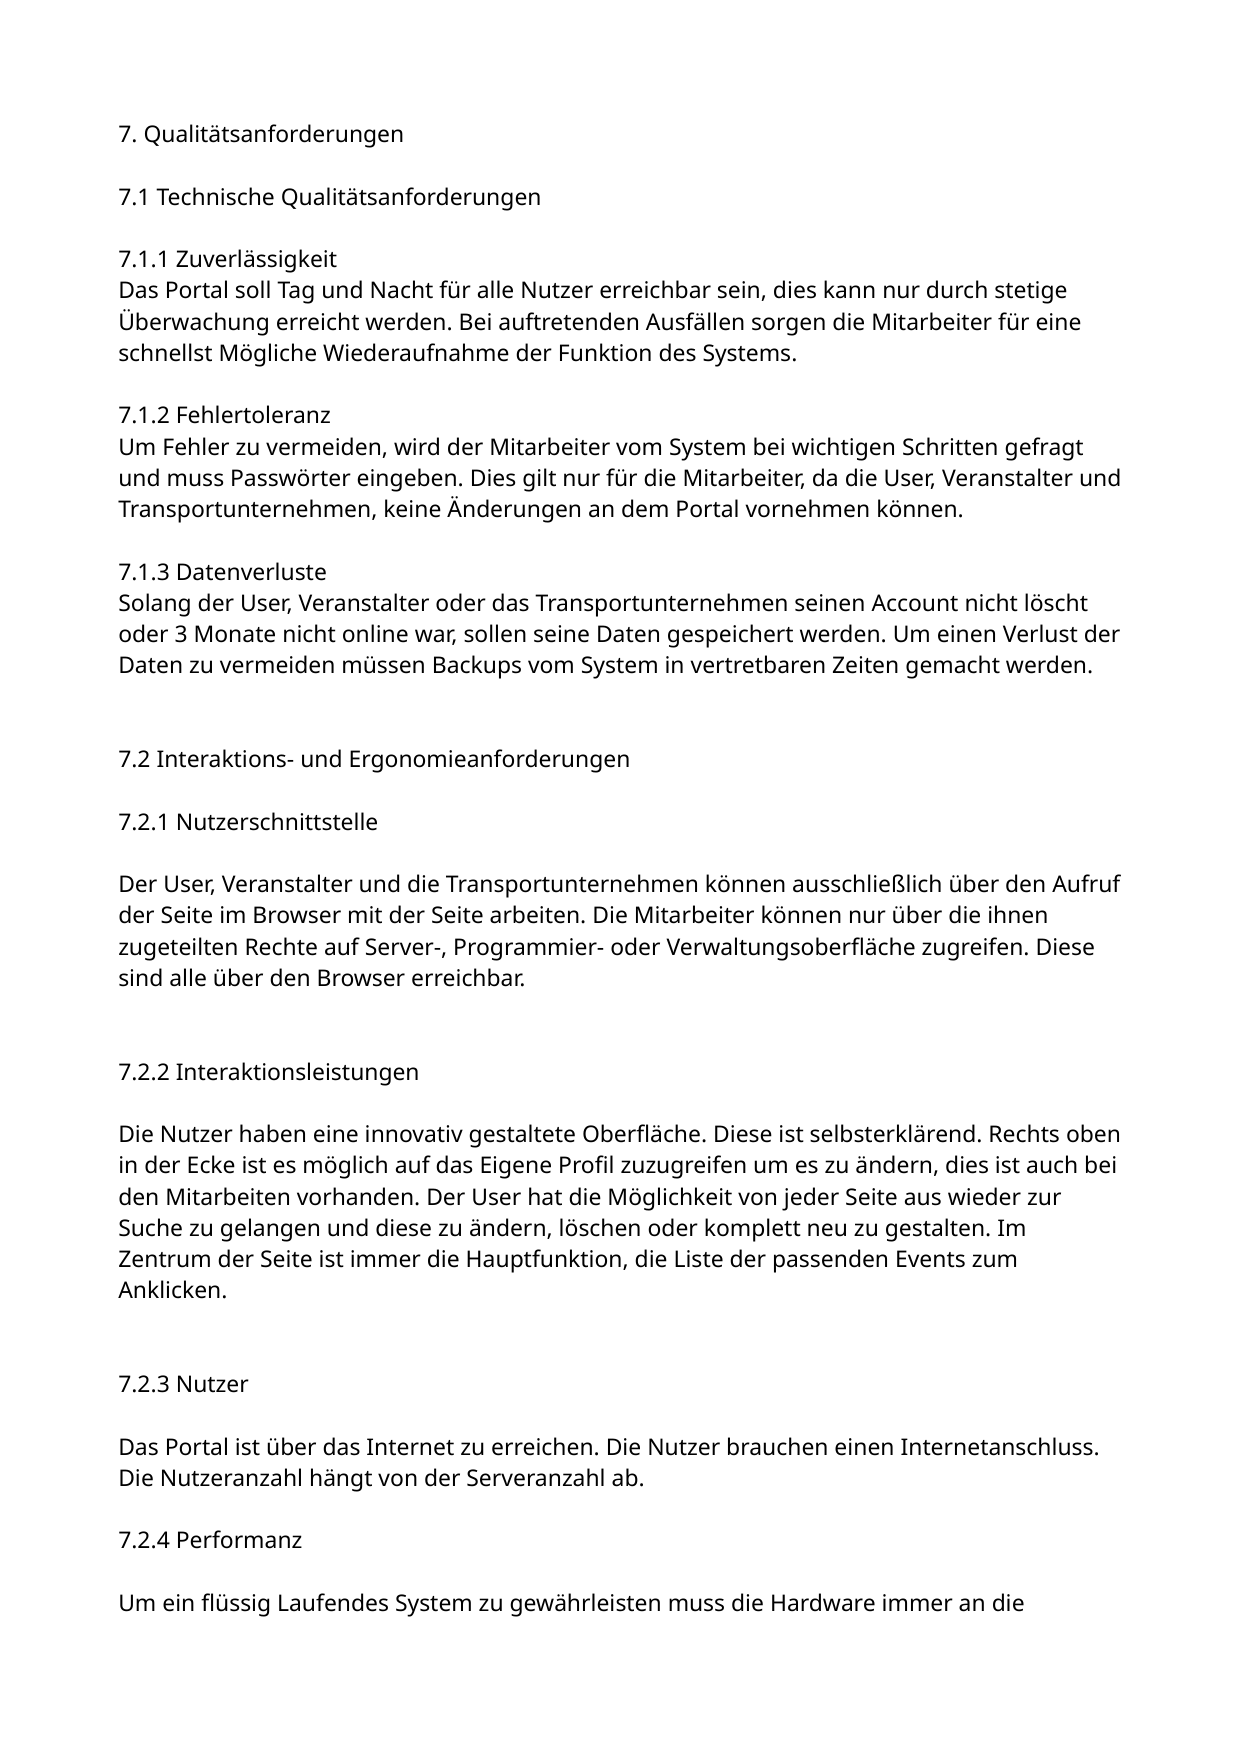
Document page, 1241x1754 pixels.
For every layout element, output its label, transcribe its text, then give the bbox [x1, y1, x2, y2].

text Um Fehler zu vermeiden, wird der Mitarbeiter vom System bei wichtigen Schritten gefragt und muss Passwörter eingeben. Dies gilt nur für die Mitarbeiter, da die User, Veranstalter und Transportunternehmen, keine Änderungen an dem Portal vornehmen können. [118, 431, 1122, 524]
text 7.2.4 Performanz [118, 1524, 1122, 1556]
text 7.2.2 Interaktionsleistungen [118, 1056, 1122, 1087]
text 7.2.1 Nutzerschnittstelle [118, 806, 1122, 837]
text Solang der User, Veranstalter oder das Transportunternehmen seinen Account nicht löscht oder 3 Monate nicht online war, sollen seine Daten gespeichert werden. Um einen Verlust der Daten zu vermeiden müssen Backups vom System in vertretbaren Zeiten gemacht werden. [118, 587, 1122, 681]
text 7.1.1 Zuverlässigkeit [118, 243, 1122, 274]
text Um ein flüssig Laufendes System zu gewährleisten muss die Hardware immer an die [118, 1587, 1122, 1618]
text 7.1.3 Datenverluste [118, 556, 1122, 587]
text 7.2.3 Nutzer [118, 1368, 1122, 1399]
text 7.1.2 Fehlertoleranz [118, 399, 1122, 431]
text 7.1 Technische Qualitätsanforderungen [118, 181, 1122, 212]
text Das Portal ist über das Internet zu erreichen. Die Nutzer brauchen einen Internetanschluss. Die Nutzeranzahl hängt von der Serveranzahl ab. [118, 1431, 1122, 1493]
text Die Nutzer haben eine innovativ gestaltete Oberfläche. Diese ist selbsterklärend. Rechts oben in der Ecke ist es möglich auf das Eigene Profil zuzugreifen um es zu ändern, dies ist auch bei den Mitarbeiten vorhanden. Der User hat die Möglichkeit von jeder Seite aus wieder zur Suche zu gelangen und diese zu ändern, löschen oder komplett neu zu gestalten. Im Zentrum der Seite ist immer die Hauptfunktion, die Liste der passenden Events zum Anklicken. [118, 1118, 1122, 1306]
text Der User, Veranstalter und die Transportunternehmen können ausschließlich über den Aufruf der Seite im Browser mit der Seite arbeiten. Die Mitarbeiter können nur über die ihnen zugeteilten Rechte auf Server-, Programmier- oder Verwaltungsoberfläche zugreifen. Diese sind alle über den Browser erreichbar. [118, 868, 1122, 993]
text Das Portal soll Tag und Nacht für alle Nutzer erreichbar sein, dies kann nur durch stetige Überwachung erreicht werden. Bei auftretenden Ausfällen sorgen die Mitarbeiter für eine schnellst Mögliche Wiederaufnahme der Funktion des Systems. [118, 274, 1122, 368]
text 7.2 Interaktions- und Ergonomieanforderungen [118, 743, 1122, 774]
text 7. Qualitätsanforderungen [118, 118, 1122, 149]
